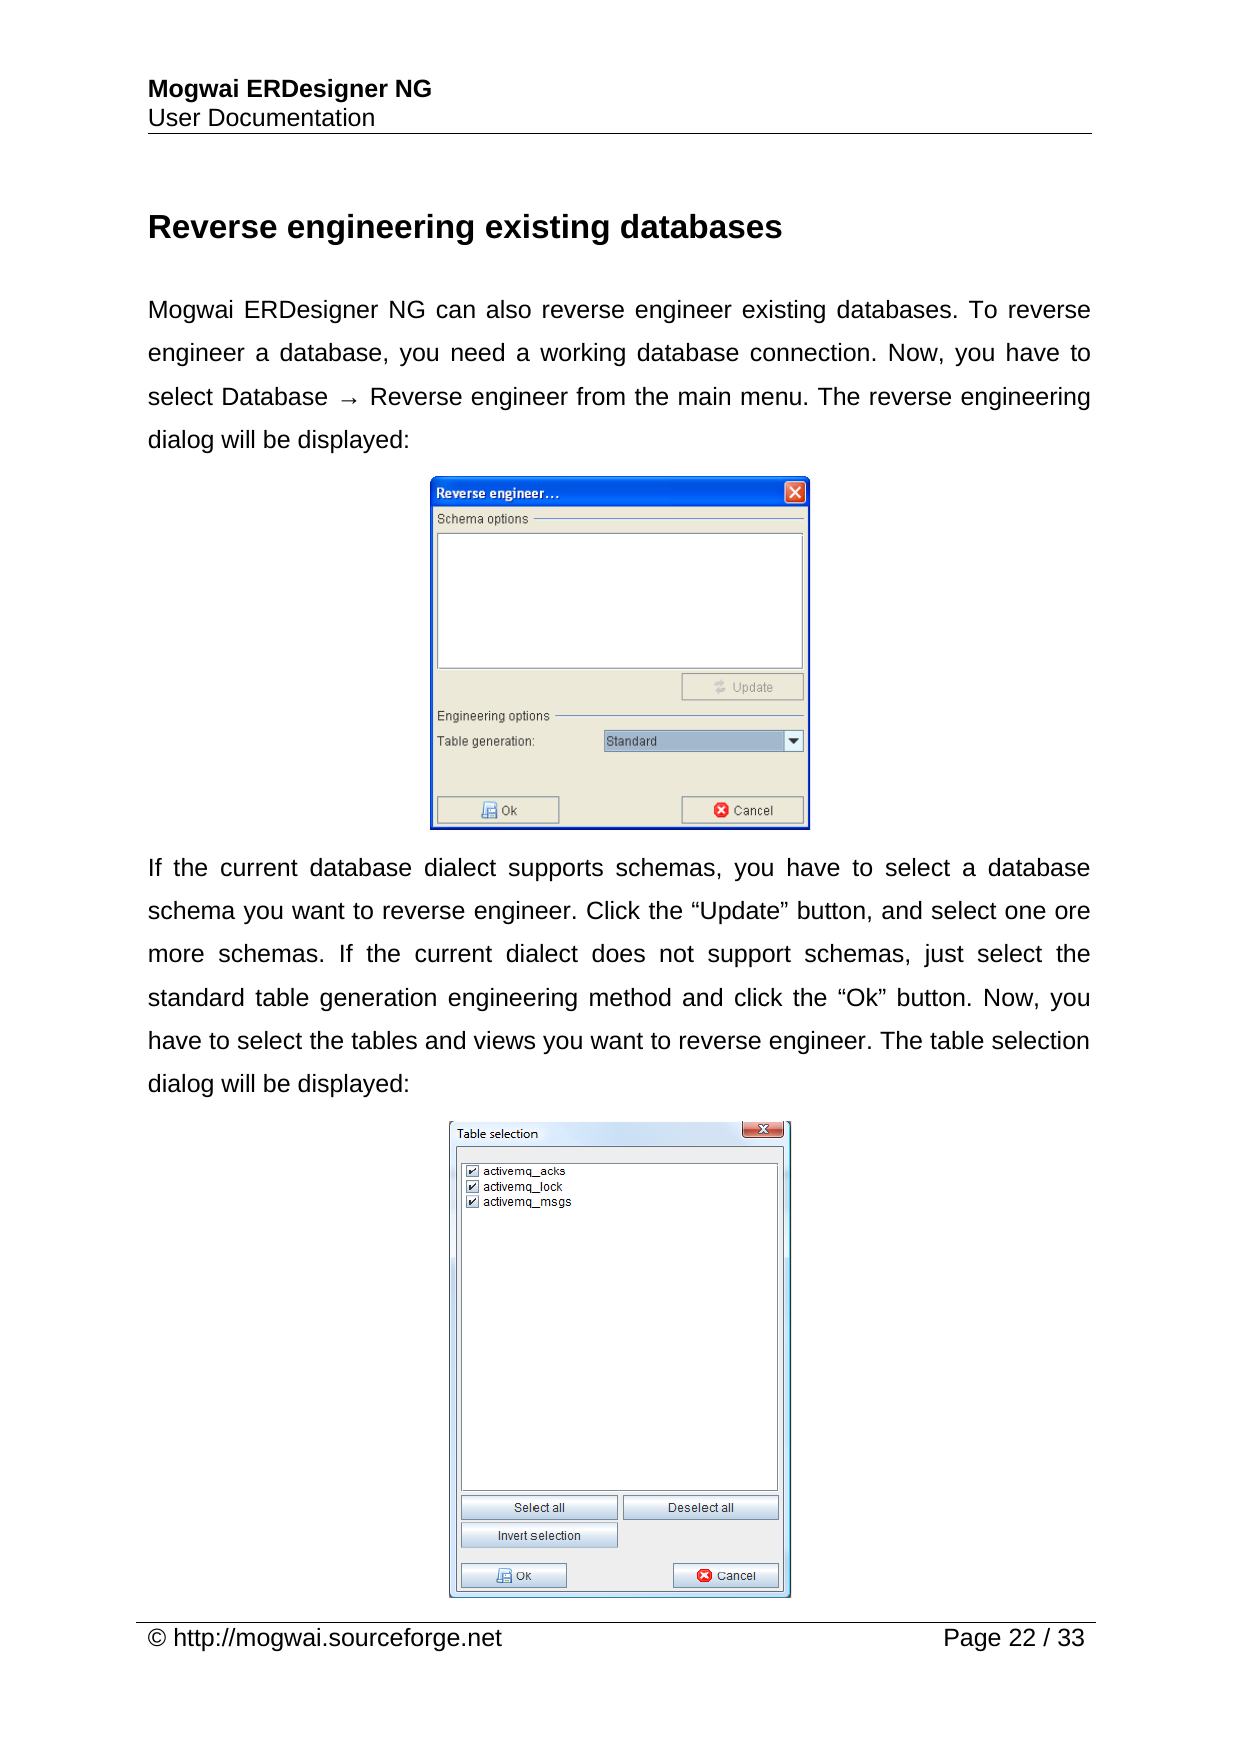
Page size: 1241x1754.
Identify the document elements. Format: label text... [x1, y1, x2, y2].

subtitle Reverse engineering existing databases [148, 207, 1092, 246]
picture [430, 476, 811, 830]
picture [449, 1121, 792, 1598]
text Mogwai ERDesigner NG can also reverse engineer existing databases. To reverse engineer a database, you need a working database connection. Now, you have to select Database → Reverse engineer from the main menu. The reverse engineering dialog will be displayed: [148, 295, 1092, 453]
text If the current database dialect supports schemas, you have to select a database schema you want to reverse engineer. Click the “Update” button, and select one ore more schemas. If the current dialect does not support schemas, just select the standard table generation engineering method and click the “Ok” button. Now, you have to select the tables and views you want to reverse engineer. The table selection dialog will be displayed: [148, 853, 1092, 1098]
